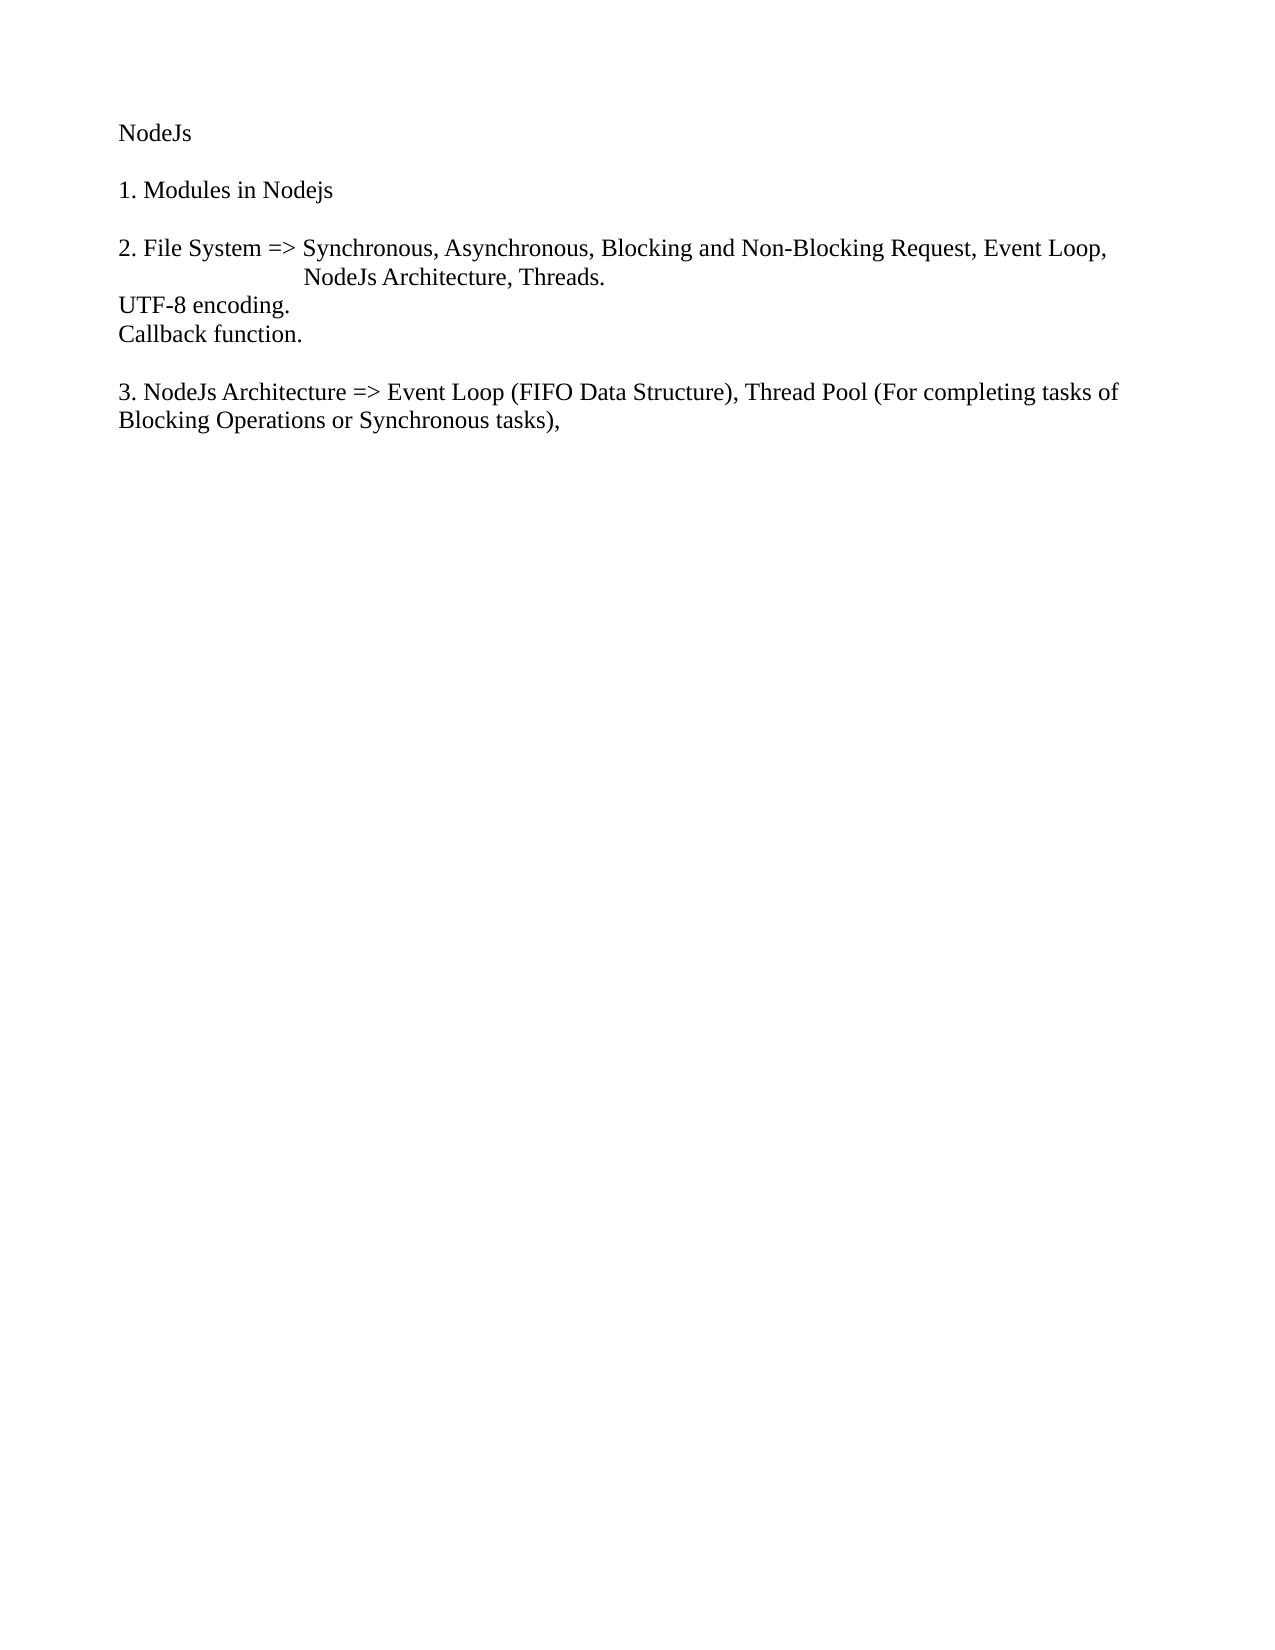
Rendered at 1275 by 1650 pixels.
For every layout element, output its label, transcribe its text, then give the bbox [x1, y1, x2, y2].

text 3. NodeJs Architecture => Event Loop (FIFO Data Structure), Thread Pool (For completing tasks of Blocking Operations or Synchronous tasks), [118, 377, 1157, 434]
text Callback function. [118, 319, 1157, 348]
text UTF-8 encoding. [118, 291, 1157, 319]
text NodeJs [118, 118, 1157, 147]
text NodeJs Architecture, Threads. [118, 262, 1157, 291]
text 2. File System => Synchronous, Asynchronous, Blocking and Non-Blocking Request, Event Loop, [118, 233, 1157, 262]
text 1. Modules in Nodejs [118, 176, 1157, 204]
